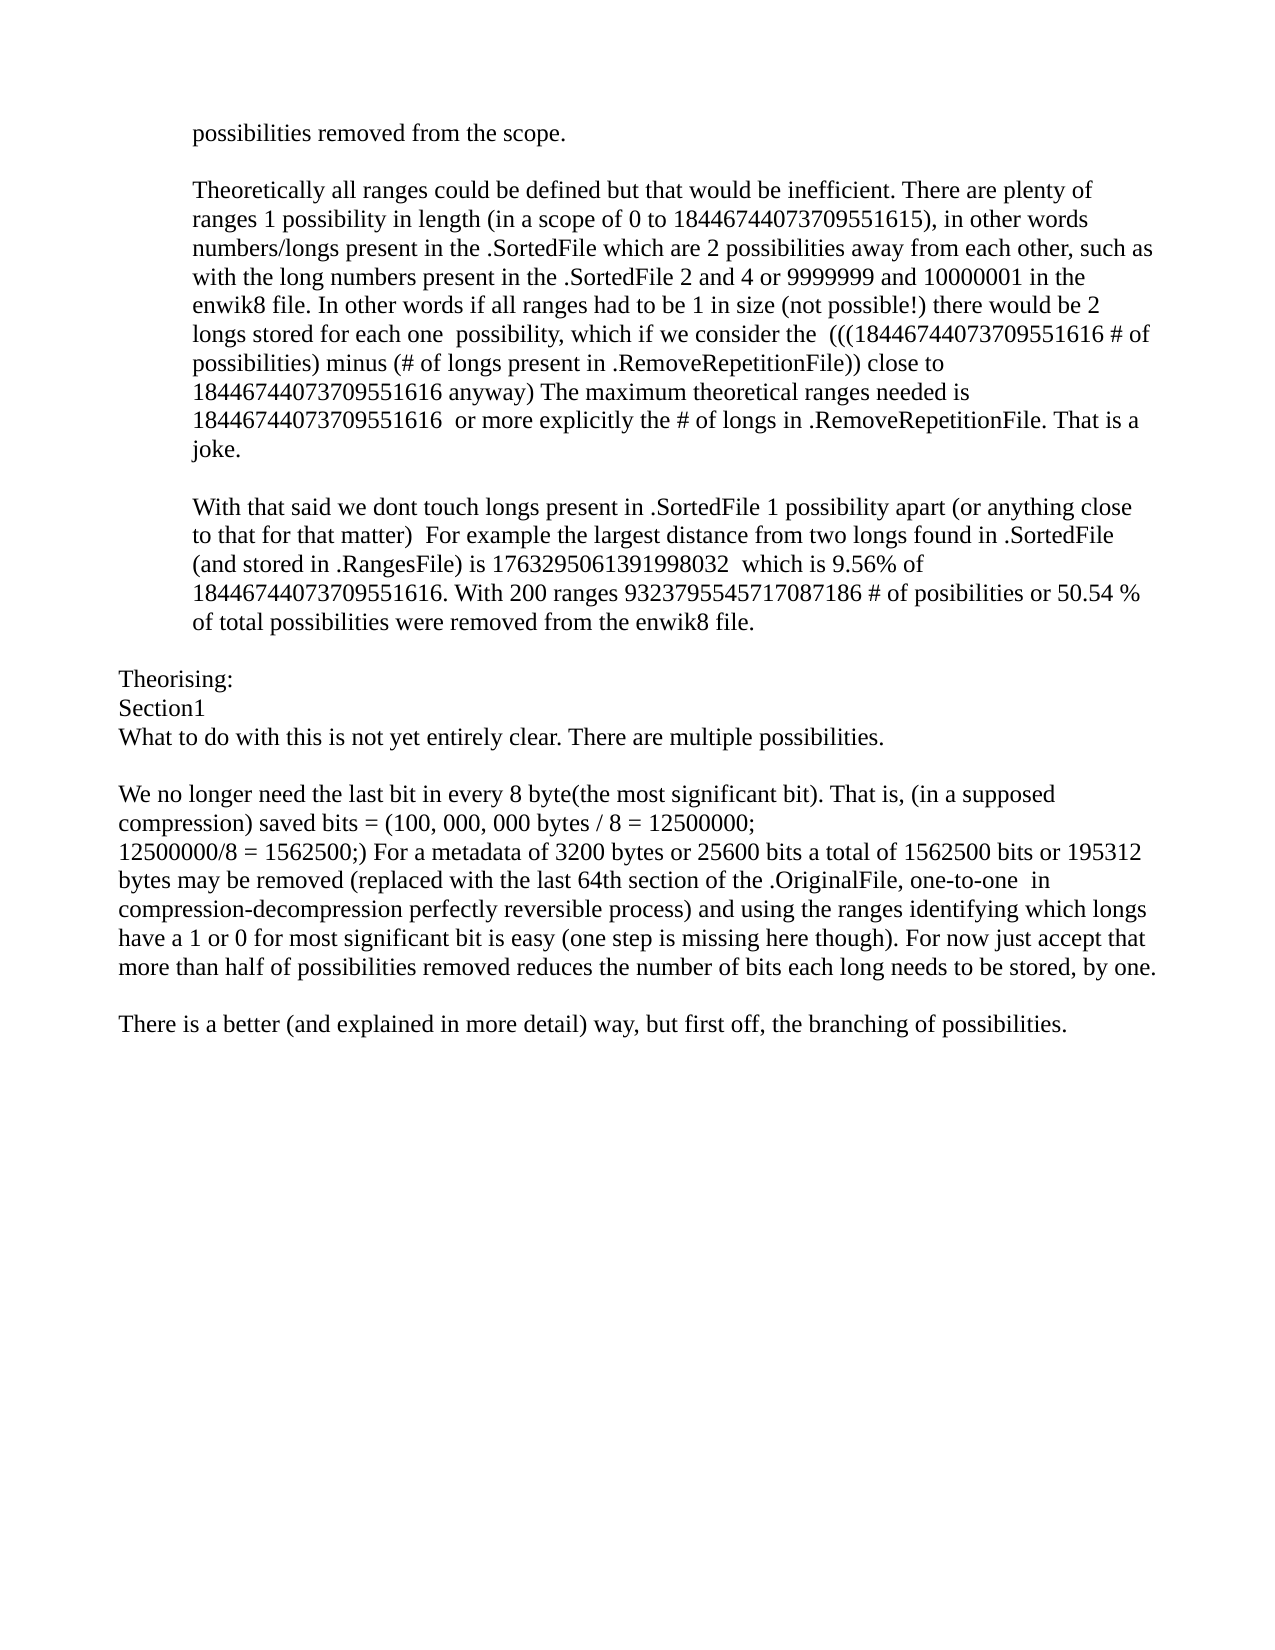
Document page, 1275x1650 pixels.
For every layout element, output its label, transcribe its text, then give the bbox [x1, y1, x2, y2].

text What to do with this is not yet entirely clear. There are multiple possibilities. [118, 722, 1157, 751]
text possibilities removed from the scope. [118, 118, 1157, 147]
text Theoretically all ranges could be defined but that would be inefficient. There are plenty of ranges 1 possibility in length (in a scope of 0 to 18446744073709551615), in other words numbers/longs present in the .SortedFile which are 2 possibilities away from each other, such as with the long numbers present in the .SortedFile 2 and 4 or 9999999 and 10000001 in the enwik8 file. In other words if all ranges had to be 1 in size (not possible!) there would be 2 longs stored for each one possibility, which if we consider the (((18446744073709551616 # of possibilities) minus (# of longs present in .RemoveRepetitionFile)) close to 18446744073709551616 anyway) The maximum theoretical ranges needed is 18446744073709551616 or more explicitly the # of longs in .RemoveRepetitionFile. That is a joke. [118, 176, 1157, 463]
text We no longer need the last bit in every 8 byte(the most significant bit). That is, (in a supposed compression) saved bits = (100, 000, 000 bytes / 8 = 12500000; [118, 779, 1157, 837]
text 12500000/8 = 1562500;) For a metadata of 3200 bytes or 25600 bits a total of 1562500 bits or 195312 bytes may be removed (replaced with the last 64th section of the .OriginalFile, one-to-one in compression-decompression perfectly reversible process) and using the ranges identifying which longs have a 1 or 0 for most significant bit is easy (one step is missing here though). For now just accept that more than half of possibilities removed reduces the number of bits each long needs to be stored, by one. [118, 837, 1157, 981]
text There is a better (and explained in more detail) way, but first off, the branching of possibilities. [118, 1009, 1157, 1038]
text Section1 [118, 693, 1157, 722]
text With that said we dont touch longs present in .SortedFile 1 possibility apart (or anything close to that for that matter) For example the largest distance from two longs found in .SortedFile (and stored in .RangesFile) is 1763295061391998032 which is 9.56% of 18446744073709551616. With 200 ranges 9323795545717087186 # of posibilities or 50.54 % of total possibilities were removed from the enwik8 file. [118, 492, 1157, 636]
text Theorising: [118, 664, 1157, 693]
